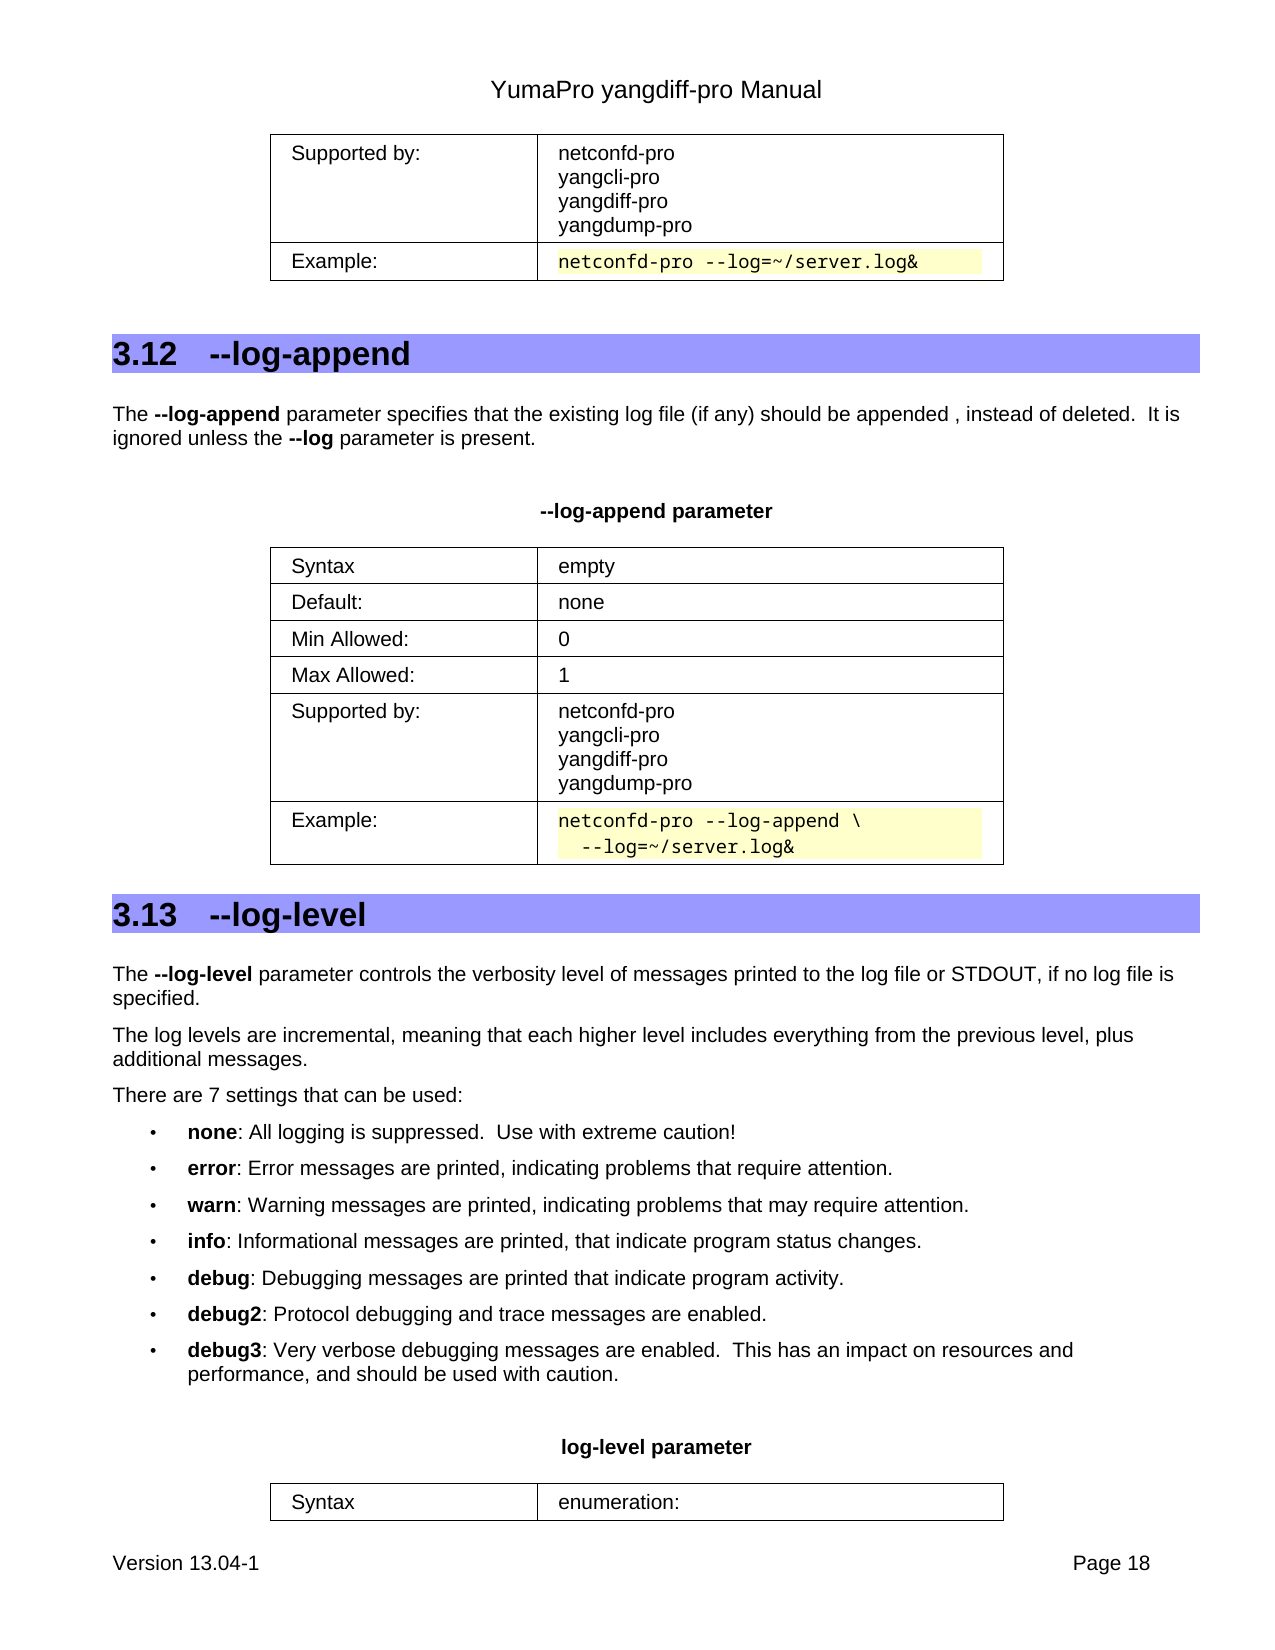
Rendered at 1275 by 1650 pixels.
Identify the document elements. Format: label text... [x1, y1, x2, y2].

table_cell Default: [271, 584, 537, 619]
table_header empty [538, 548, 1003, 583]
table_cell netconfd-pro yangcli-pro yangdiff-pro yangdump-pro [538, 694, 1003, 801]
list debug2: Protocol debugging and trace messages are enabled. [150, 1302, 1200, 1326]
text The --log-append parameter specifies that the existing log file (if any) should be appended , instead of deleted. It is ignored unless the --log parameter is present. [112, 402, 1200, 450]
list none: All logging is suppressed. Use with extreme caution! [150, 1119, 1200, 1143]
list warn: Warning messages are printed, indicating problems that may require attention. [150, 1192, 1200, 1216]
table_cell Example: [271, 802, 537, 864]
text The log levels are incremental, meaning that each higher level includes everything from the previous level, plus additional messages. [112, 1023, 1200, 1071]
list error: Error messages are printed, indicating problems that require attention. [150, 1156, 1200, 1180]
subtitle --log-level [112, 894, 1200, 933]
table_cell netconfd-pro --log-append \ --log=~/server.log& [538, 802, 1003, 864]
table_cell netconfd-pro yangcli-pro yangdiff-pro yangdump-pro [538, 135, 1003, 242]
table_cell Max Allowed: [271, 657, 537, 692]
table_header enumeration: [538, 1484, 1003, 1519]
text There are 7 settings that can be used: [112, 1083, 1200, 1107]
table_cell Example: [271, 243, 537, 280]
list info: Informational messages are printed, that indicate program status changes. [150, 1229, 1200, 1253]
list debug: Debugging messages are printed that indicate program activity. [150, 1265, 1200, 1289]
table_header Syntax [271, 548, 537, 583]
table_cell none [538, 584, 1003, 619]
text The --log-level parameter controls the verbosity level of messages printed to the log file or STDOUT, if no log file is specified. [112, 962, 1200, 1010]
table_cell Min Allowed: [271, 621, 537, 656]
table_cell Supported by: [271, 694, 537, 801]
subtitle --log-append parameter [127, 499, 1185, 523]
table_cell 0 [538, 621, 1003, 656]
table_cell 1 [538, 657, 1003, 692]
table_header Syntax [271, 1484, 537, 1519]
subtitle log-level parameter [127, 1435, 1185, 1459]
table_cell Supported by: [271, 135, 537, 242]
subtitle --log-append [112, 334, 1200, 373]
list debug3: Very verbose debugging messages are enabled. This has an impact on resources and performance, and should be used with caution. [150, 1338, 1200, 1386]
table_cell netconfd-pro --log=~/server.log& [538, 243, 1003, 280]
